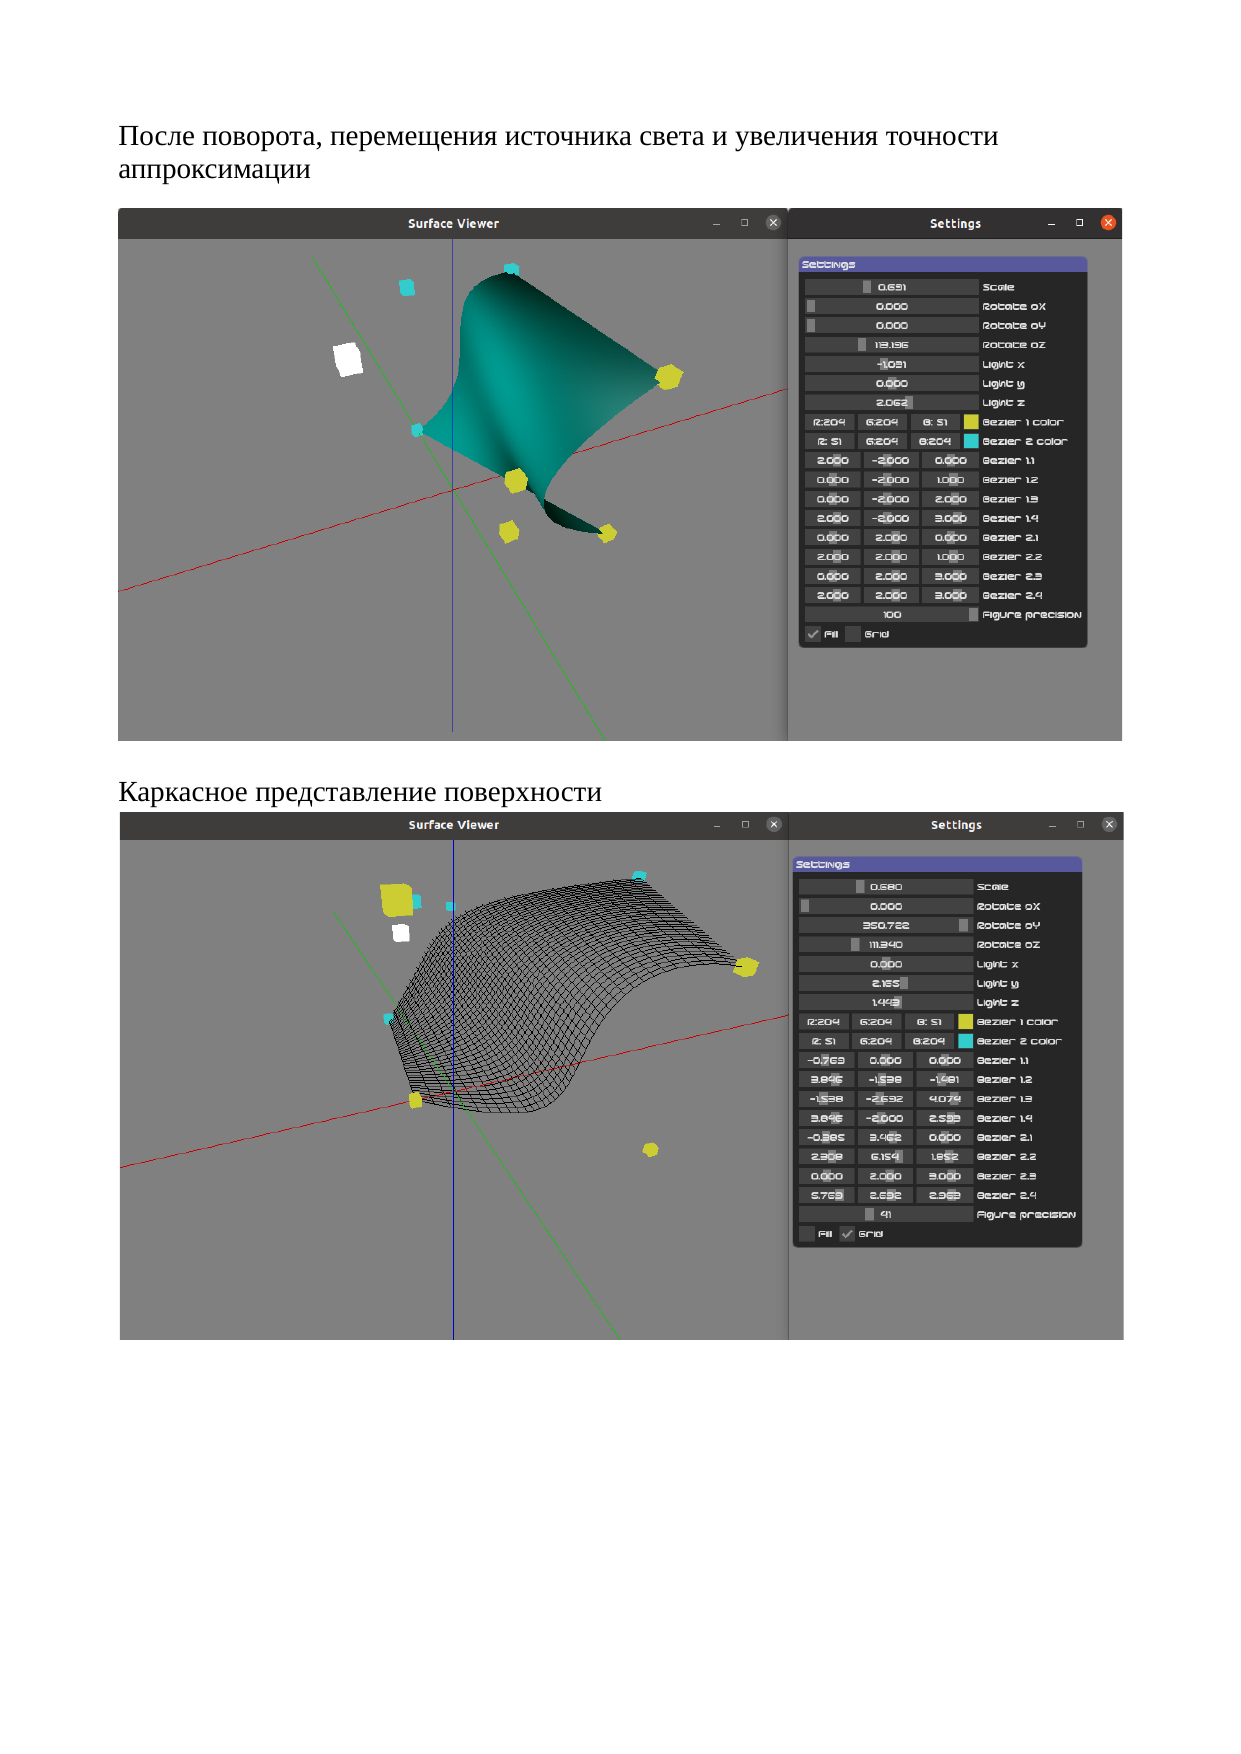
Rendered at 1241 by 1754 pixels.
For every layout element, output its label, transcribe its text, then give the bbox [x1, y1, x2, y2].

picture [118, 208, 1123, 741]
text После поворота, перемещения источника света и увеличения точности аппроксимации [118, 118, 1122, 185]
text Каркасное представление поверхности [118, 774, 1122, 808]
picture [119, 812, 1124, 1340]
